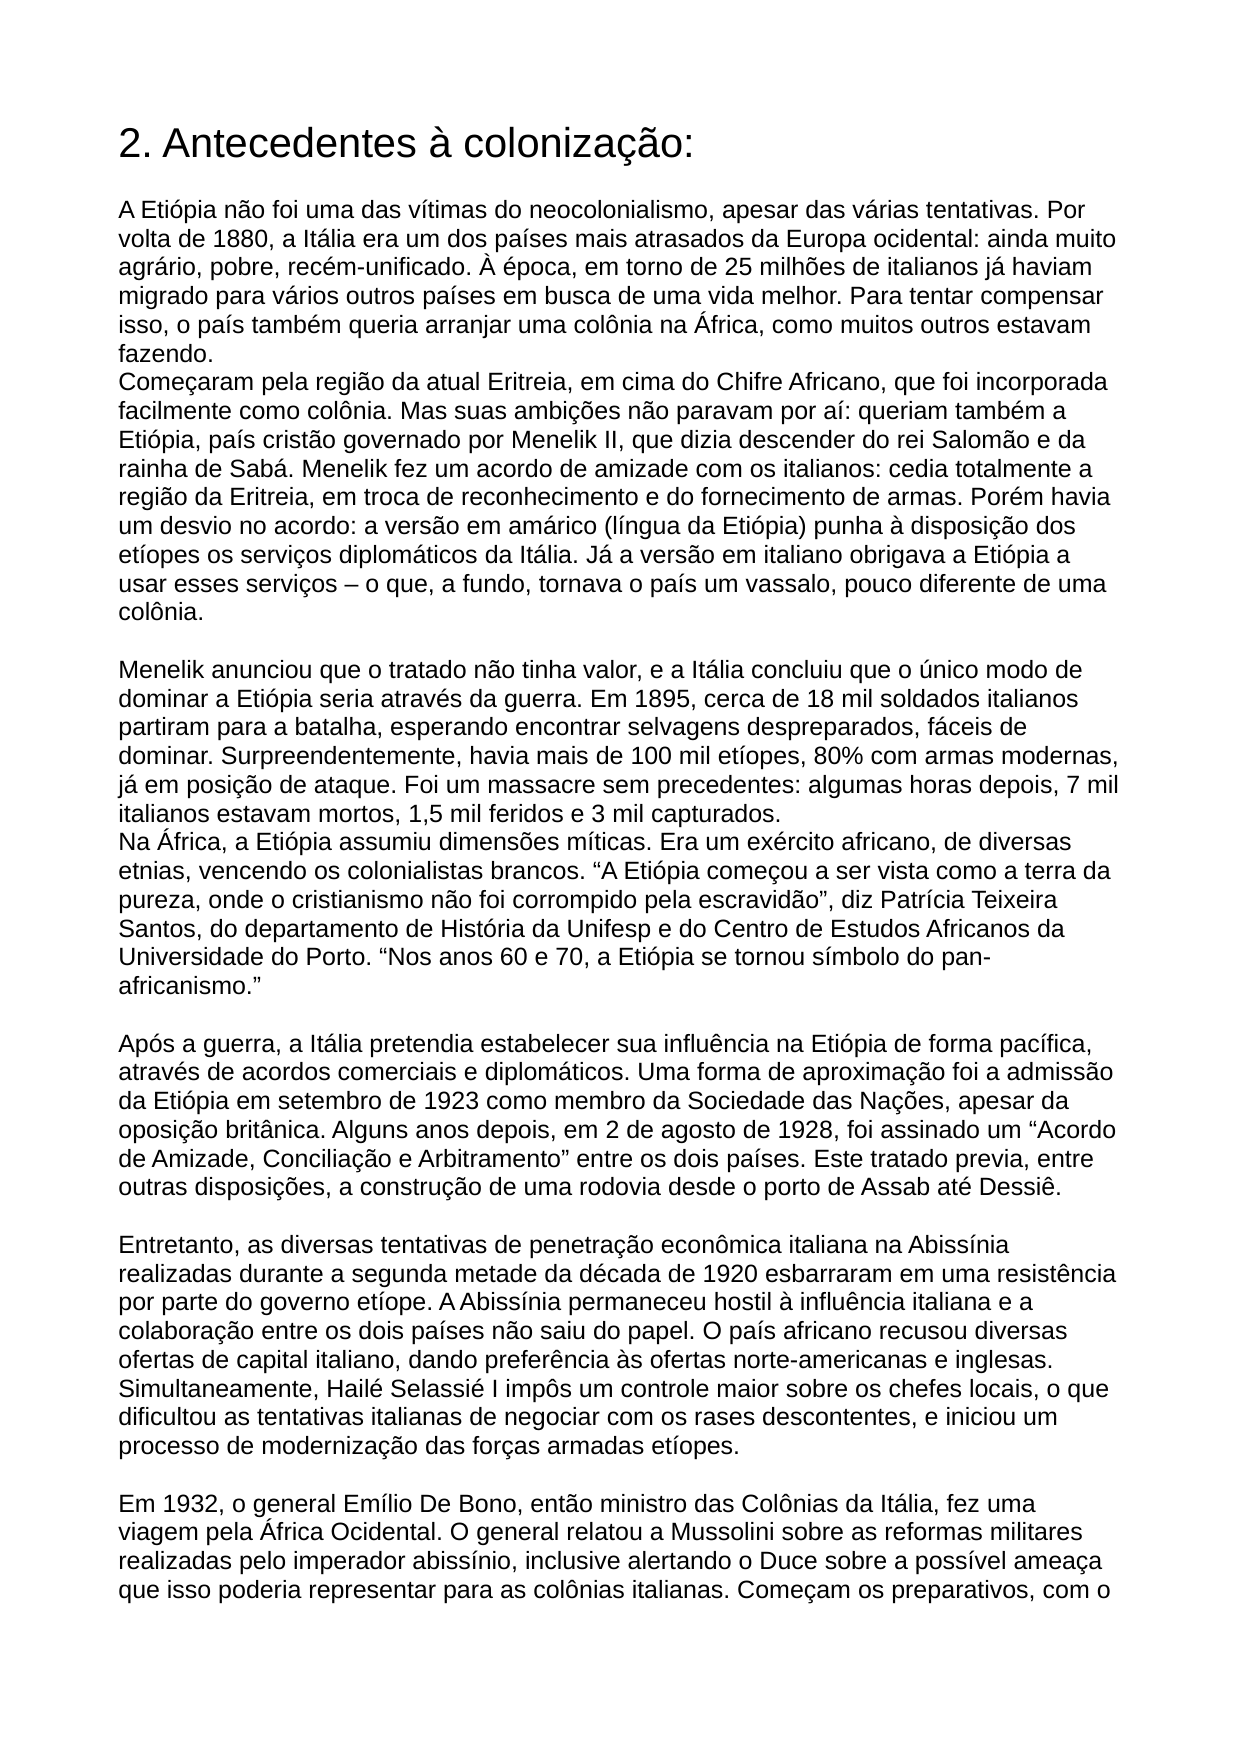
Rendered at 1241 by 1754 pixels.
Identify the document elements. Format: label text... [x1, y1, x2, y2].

text 2. Antecedentes à colonização: [118, 118, 1122, 166]
text Após a guerra, a Itália pretendia estabelecer sua influência na Etiópia de forma pacífica, através de acordos comerciais e diplomáticos. Uma forma de aproximação foi a admissão da Etiópia em setembro de 1923 como membro da Sociedade das Nações, apesar da oposição britânica. Alguns anos depois, em 2 de agosto de 1928, foi assinado um “Acordo de Amizade, Conciliação e Arbitramento” entre os dois países. Este tratado previa, entre outras disposições, a construção de uma rodovia desde o porto de Assab até Dessiê. [118, 1028, 1122, 1201]
text Entretanto, as diversas tentativas de penetração econômica italiana na Abissínia realizadas durante a segunda metade da década de 1920 esbarraram em uma resistência por parte do governo etíope. A Abissínia permaneceu hostil à influência italiana e a colaboração entre os dois países não saiu do papel. O país africano recusou diversas ofertas de capital italiano, dando preferência às ofertas norte-americanas e inglesas. Simultaneamente, Hailé Selassié I impôs um controle maior sobre os chefes locais, o que dificultou as tentativas italianas de negociar com os rases descontentes, e iniciou um processo de modernização das forças armadas etíopes. [118, 1230, 1122, 1460]
text Em 1932, o general Emílio De Bono, então ministro das Colônias da Itália, fez uma viagem pela África Ocidental. O general relatou a Mussolini sobre as reformas militares realizadas pelo imperador abissínio, inclusive alertando o Duce sobre a possível ameaça que isso poderia representar para as colônias italianas. Começam os preparativos, com o [118, 1488, 1122, 1603]
text Começaram pela região da atual Eritreia, em cima do Chifre Africano, que foi incorporada facilmente como colônia. Mas suas ambições não paravam por aí: queriam também a Etiópia, país cristão governado por Menelik II, que dizia descender do rei Salomão e da rainha de Sabá. Menelik fez um acordo de amizade com os italianos: cedia totalmente a região da Eritreia, em troca de reconhecimento e do fornecimento de armas. Porém havia um desvio no acordo: a versão em amárico (língua da Etiópia) punha à disposição dos etíopes os serviços diplomáticos da Itália. Já a versão em italiano obrigava a Etiópia a usar esses serviços – o que, a fundo, tornava o país um vassalo, pouco diferente de uma colônia. [118, 367, 1122, 626]
text Menelik anunciou que o tratado não tinha valor, e a Itália concluiu que o único modo de dominar a Etiópia seria através da guerra. Em 1895, cerca de 18 mil soldados italianos partiram para a batalha, esperando encontrar selvagens despreparados, fáceis de dominar. Surpreendentemente, havia mais de 100 mil etíopes, 80% com armas modernas, já em posição de ataque. Foi um massacre sem precedentes: algumas horas depois, 7 mil italianos estavam mortos, 1,5 mil feridos e 3 mil capturados. [118, 655, 1122, 827]
text Na África, a Etiópia assumiu dimensões míticas. Era um exército africano, de diversas etnias, vencendo os colonialistas brancos. “A Etiópia começou a ser vista como a terra da pureza, onde o cristianismo não foi corrompido pela escravidão”, diz Patrícia Teixeira Santos, do departamento de História da Unifesp e do Centro de Estudos Africanos da Universidade do Porto. “Nos anos 60 e 70, a Etiópia se tornou símbolo do pan-africanismo.” [118, 827, 1122, 1000]
text A Etiópia não foi uma das vítimas do neocolonialismo, apesar das várias tentativas. Por volta de 1880, a Itália era um dos países mais atrasados da Europa ocidental: ainda muito agrário, pobre, recém-unificado. À época, em torno de 25 milhões de italianos já haviam migrado para vários outros países em busca de uma vida melhor. Para tentar compensar isso, o país também queria arranjar uma colônia na África, como muitos outros estavam fazendo. [118, 195, 1122, 367]
